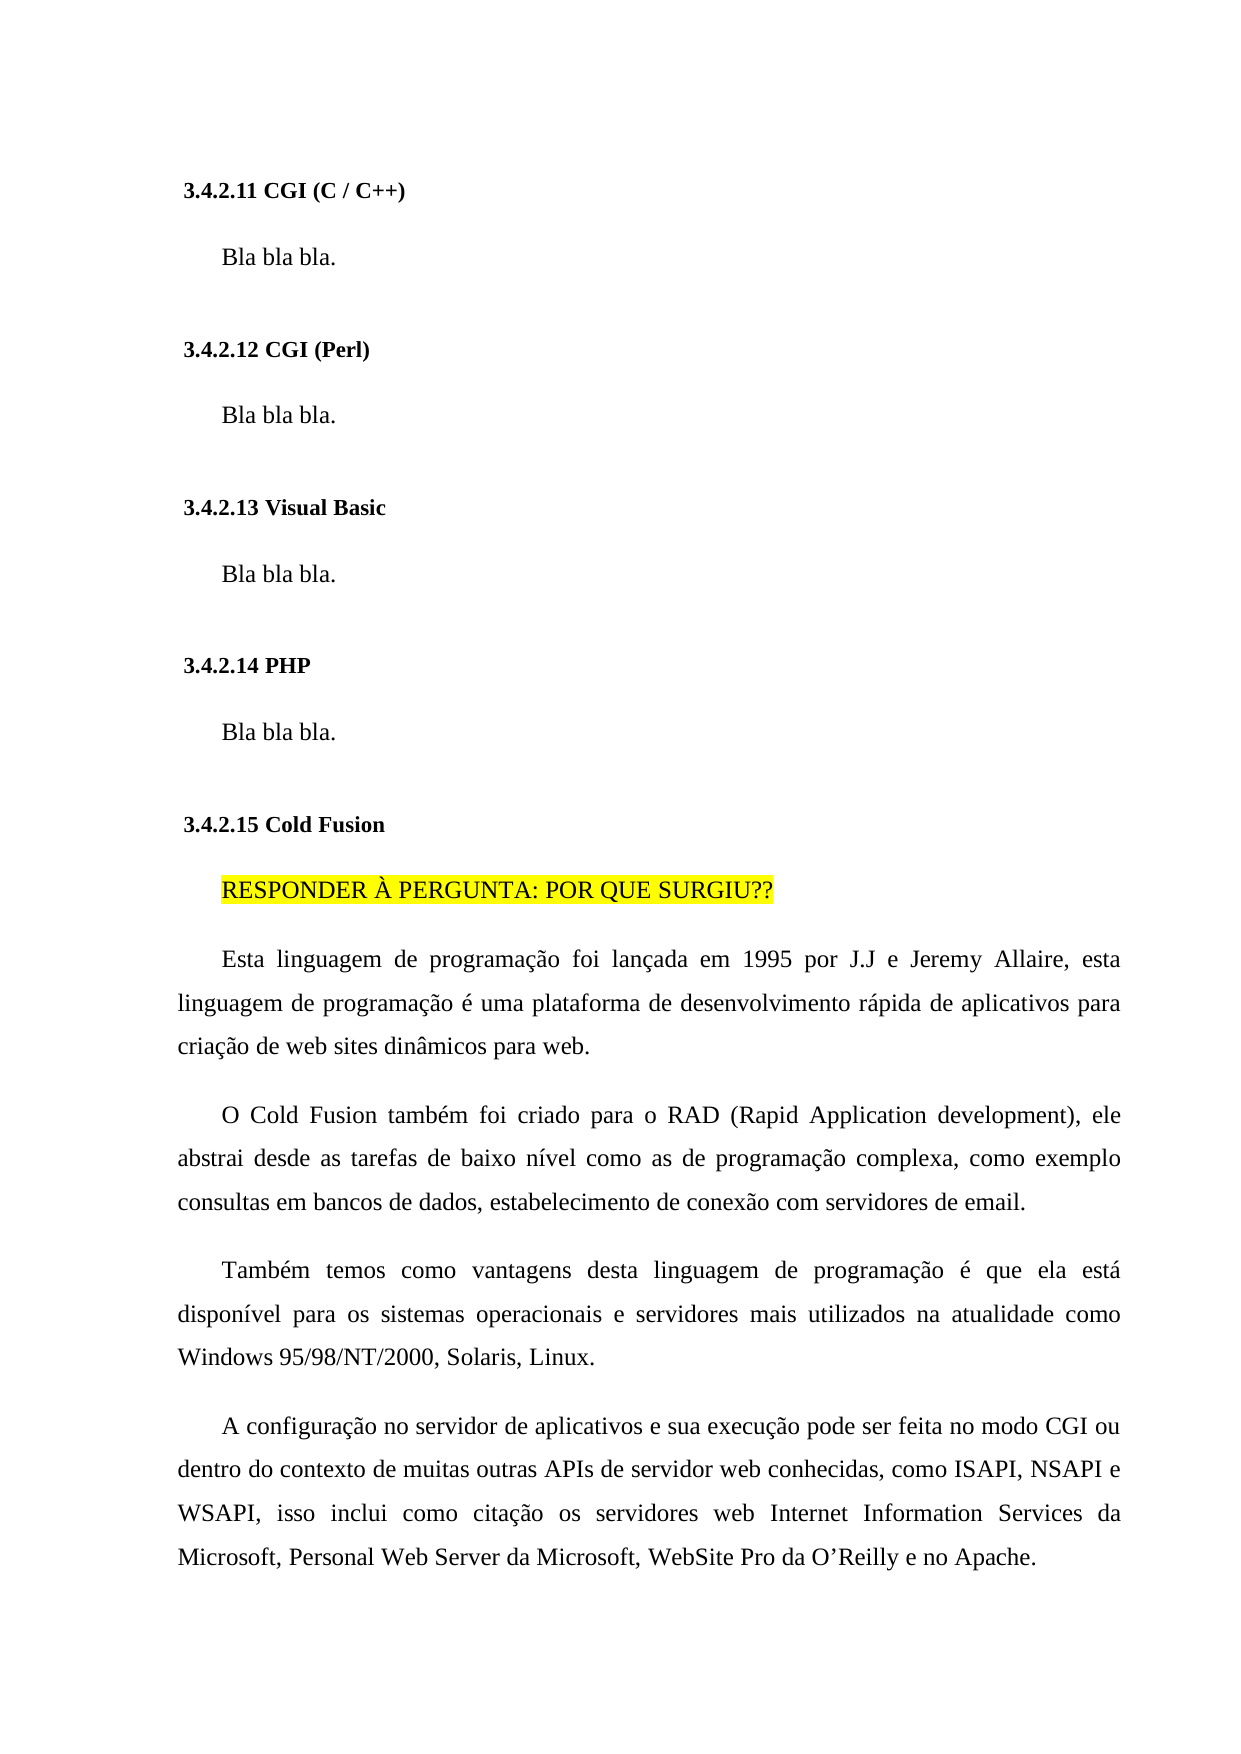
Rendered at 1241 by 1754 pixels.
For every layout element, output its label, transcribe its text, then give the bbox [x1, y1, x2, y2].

subtitle PHP [177, 652, 1122, 679]
text Esta linguagem de programação foi lançada em 1995 por J.J e Jeremy Allaire, esta linguagem de programação é uma plataforma de desenvolvimento rápida de aplicativos para criação de web sites dinâmicos para web. [177, 944, 1122, 1060]
subtitle Cold Fusion [177, 811, 1122, 837]
subtitle CGI (C / C++) [177, 177, 1122, 204]
subtitle Visual Basic [177, 494, 1122, 520]
text Também temos como vantagens desta linguagem de programação é que ela está disponível para os sistemas operacionais e servidores mais utilizados na atualidade como Windows 95/98/NT/2000, Solaris, Linux. [177, 1255, 1122, 1371]
text Bla bla bla. [177, 400, 1122, 429]
text A configuração no servidor de aplicativos e sua execução pode ser feita no modo CGI ou dentro do contexto de muitas outras APIs de servidor web conhecidas, como ISAPI, NSAPI e WSAPI, isso inclui como citação os servidores web Internet Information Services da Microsoft, Personal Web Server da Microsoft, WebSite Pro da O’Reilly e no Apache. [177, 1411, 1122, 1570]
text Bla bla bla. [177, 717, 1122, 746]
text Bla bla bla. [177, 242, 1122, 271]
text O Cold Fusion também foi criado para o RAD (Rapid Application development), ele abstrai desde as tarefas de baixo nível como as de programação complexa, como exemplo consultas em bancos de dados, estabelecimento de conexão com servidores de email. [177, 1099, 1122, 1216]
text Bla bla bla. [177, 559, 1122, 588]
text RESPONDER À PERGUNTA: POR QUE SURGIU?? [177, 875, 1122, 904]
subtitle CGI (Perl) [177, 336, 1122, 362]
